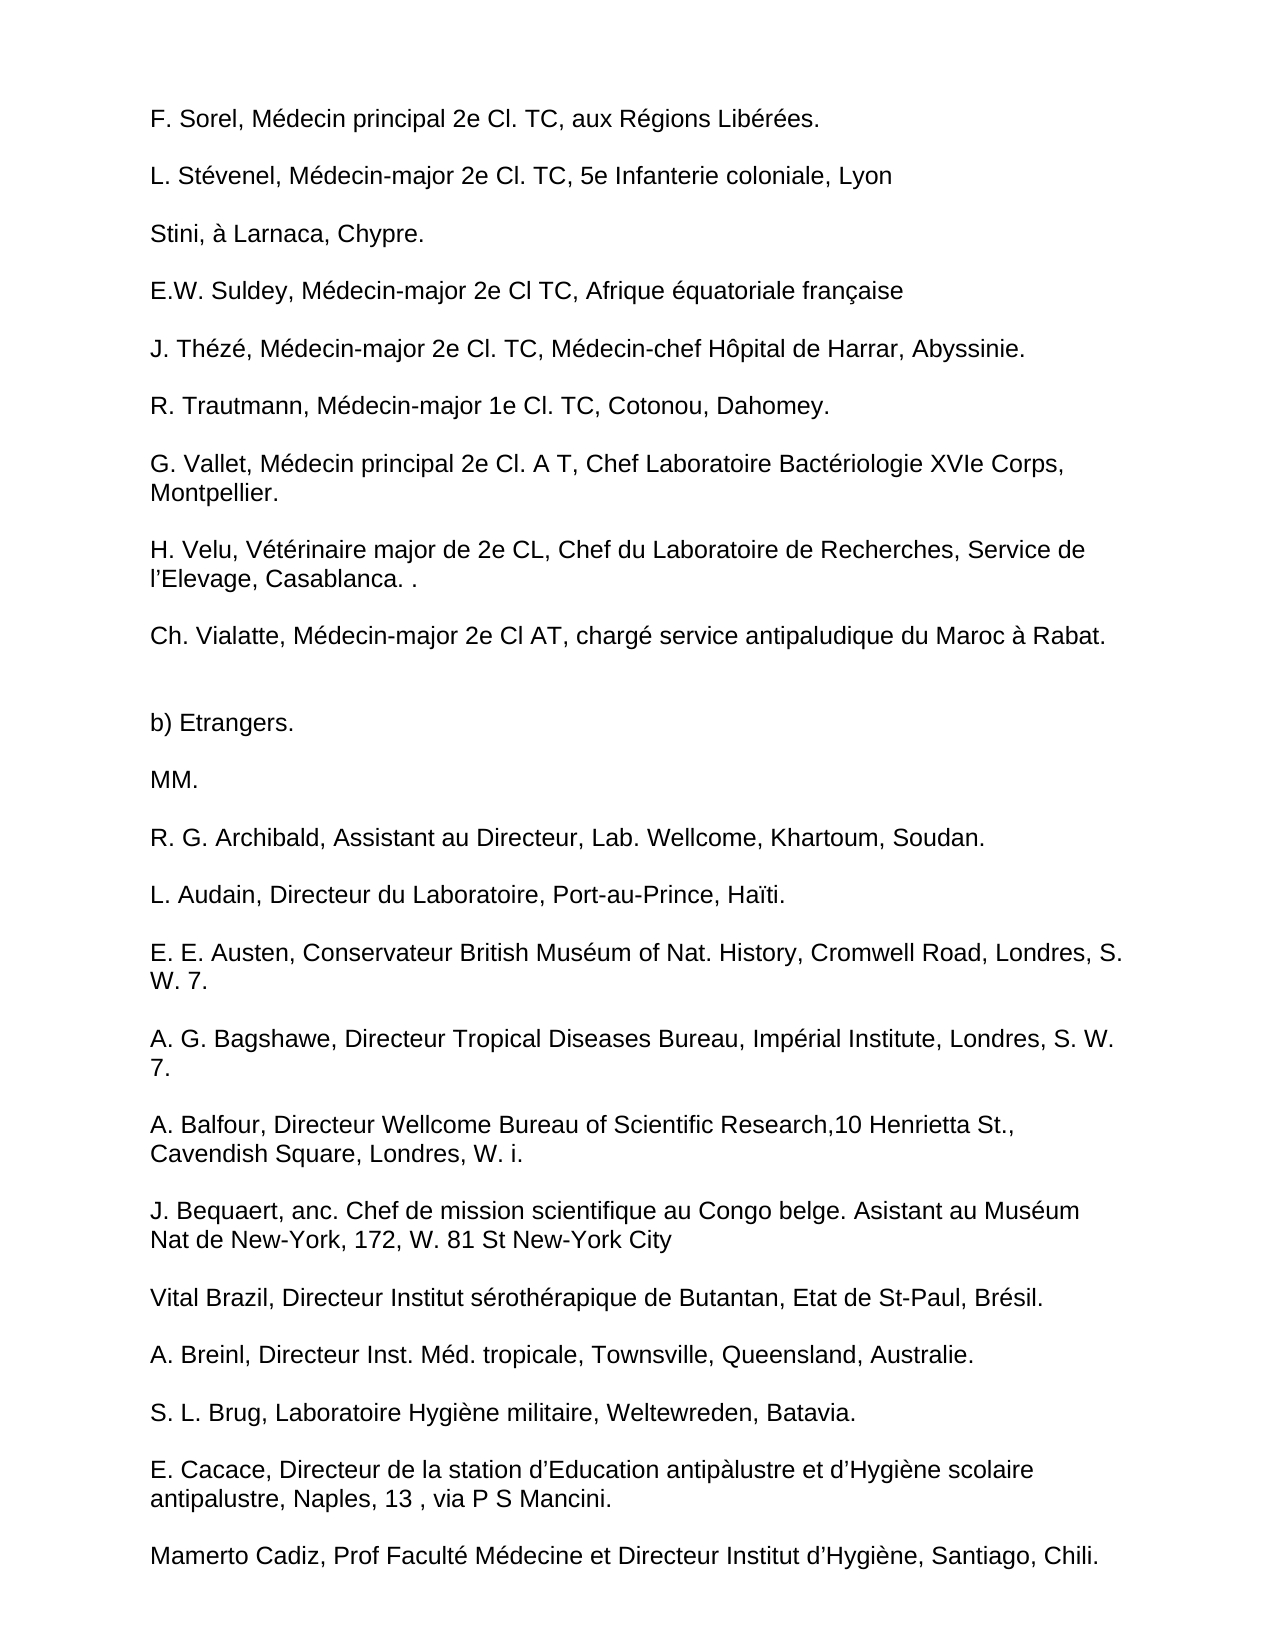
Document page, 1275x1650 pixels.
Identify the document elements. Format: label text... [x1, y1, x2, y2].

text Ch. Vialatte, Médecin-major 2e Cl AT, chargé service antipaludique du Maroc à Rabat. [150, 621, 1125, 650]
text Mamerto Cadiz, Prof Faculté Médecine et Directeur Institut d’Hygiène, Santiago, Chili. [150, 1541, 1125, 1570]
text A. Breinl, Directeur Inst. Méd. tropicale, Townsville, Queensland, Australie. [150, 1340, 1125, 1369]
text S. L. Brug, Laboratoire Hygiène militaire, Weltewreden, Batavia. [150, 1397, 1125, 1426]
text F. Sorel, Médecin principal 2e Cl. TC, aux Régions Libérées. [150, 104, 1125, 132]
text H. Velu, Vétérinaire major de 2e CL, Chef du Laboratoire de Recherches, Service de l’Elevage, Casablanca. . [150, 535, 1125, 592]
text R. Trautmann, Médecin-major 1e Cl. TC, Cotonou, Dahomey. [150, 391, 1125, 420]
text E. E. Austen, Conservateur British Muséum of Nat. History, Cromwell Road, Londres, S. W. 7. [150, 937, 1125, 995]
text R. G. Archibald, Assistant au Directeur, Lab. Wellcome, Khartoum, Soudan. [150, 822, 1125, 851]
text J. Bequaert, anc. Chef de mission scientifique au Congo belge. Asistant au Muséum Nat de New-York, 172, W. 81 St New-York City [150, 1196, 1125, 1254]
text E.W. Suldey, Médecin-major 2e Cl TC, Afrique équatoriale française [150, 276, 1125, 305]
text Vital Brazil, Directeur Institut sérothérapique de Butantan, Etat de St-Paul, Brésil. [150, 1282, 1125, 1311]
text Stini, à Larnaca, Chypre. [150, 219, 1125, 247]
text A. Balfour, Directeur Wellcome Bureau of Scientific Research,10 Henrietta St., Cavendish Square, Londres, W. i. [150, 1110, 1125, 1167]
text b) Etrangers. [150, 707, 1125, 736]
text MM. [150, 765, 1125, 794]
text G. Vallet, Médecin principal 2e Cl. A T, Chef Laboratoire Bactériologie XVIe Corps, Montpellier. [150, 449, 1125, 506]
text J. Thézé, Médecin-major 2e Cl. TC, Médecin-chef Hôpital de Harrar, Abyssinie. [150, 334, 1125, 362]
text L. Audain, Directeur du Laboratoire, Port-au-Prince, Haïti. [150, 880, 1125, 909]
text E. Cacace, Directeur de la station d’Education antipàlustre et d’Hygiène scolaire antipalustre, Naples, 13 , via P S Mancini. [150, 1455, 1125, 1512]
text A. G. Bagshawe, Directeur Tropical Diseases Bureau, Impérial Institute, Londres, S. W. 7. [150, 1024, 1125, 1081]
text L. Stévenel, Médecin-major 2e Cl. TC, 5e Infanterie coloniale, Lyon [150, 161, 1125, 190]
